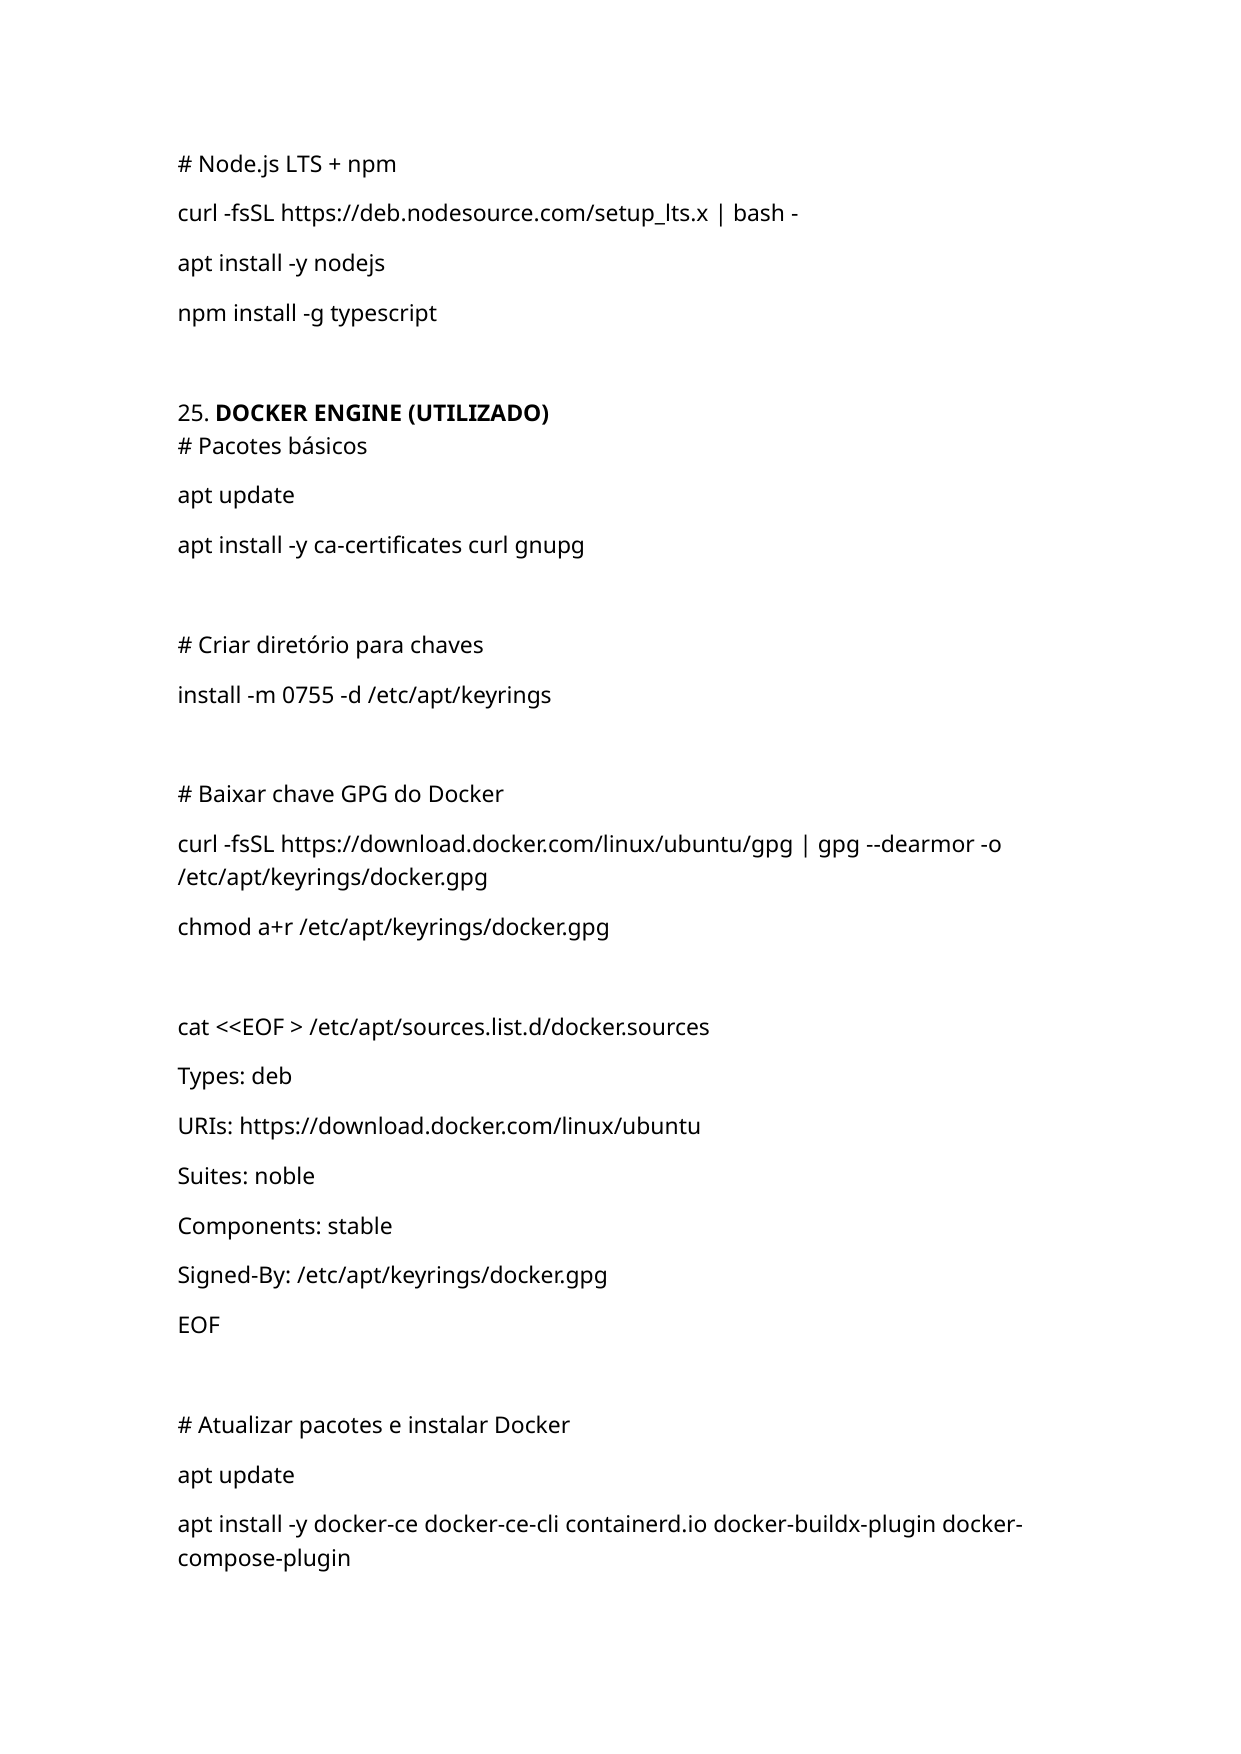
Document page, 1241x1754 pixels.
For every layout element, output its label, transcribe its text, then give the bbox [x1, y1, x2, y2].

text # Atualizar pacotes e instalar Docker [177, 1409, 1063, 1440]
text curl -fsSL https://download.docker.com/linux/ubuntu/gpg | gpg --dearmor -o /etc/apt/keyrings/docker.gpg [177, 828, 1063, 892]
text Suites: noble [177, 1160, 1063, 1191]
text apt install -y ca-certificates curl gnupg [177, 529, 1063, 561]
text Types: deb [177, 1060, 1063, 1092]
text Components: stable [177, 1210, 1063, 1241]
text cat <<EOF > /etc/apt/sources.list.d/docker.sources [177, 1011, 1063, 1042]
text # Criar diretório para chaves [177, 629, 1063, 660]
text EOF [177, 1309, 1063, 1341]
text apt install -y docker-ce docker-ce-cli containerd.io docker-buildx-plugin docker-compose-plugin [177, 1508, 1063, 1573]
text chmod a+r /etc/apt/keyrings/docker.gpg [177, 911, 1063, 942]
list DOCKER ENGINE (UTILIZADO) [177, 397, 1063, 428]
text # Baixar chave GPG do Docker [177, 778, 1063, 809]
text npm install -g typescript [177, 297, 1063, 328]
text curl -fsSL https://deb.nodesource.com/setup_lts.x | bash - [177, 197, 1063, 229]
text Signed-By: /etc/apt/keyrings/docker.gpg [177, 1259, 1063, 1291]
text apt update [177, 1459, 1063, 1490]
text # Node.js LTS + npm [177, 148, 1063, 179]
text apt install -y nodejs [177, 247, 1063, 278]
text apt update [177, 479, 1063, 511]
text install -m 0755 -d /etc/apt/keyrings [177, 679, 1063, 710]
text # Pacotes básicos [177, 430, 1063, 461]
text URIs: https://download.docker.com/linux/ubuntu [177, 1110, 1063, 1141]
